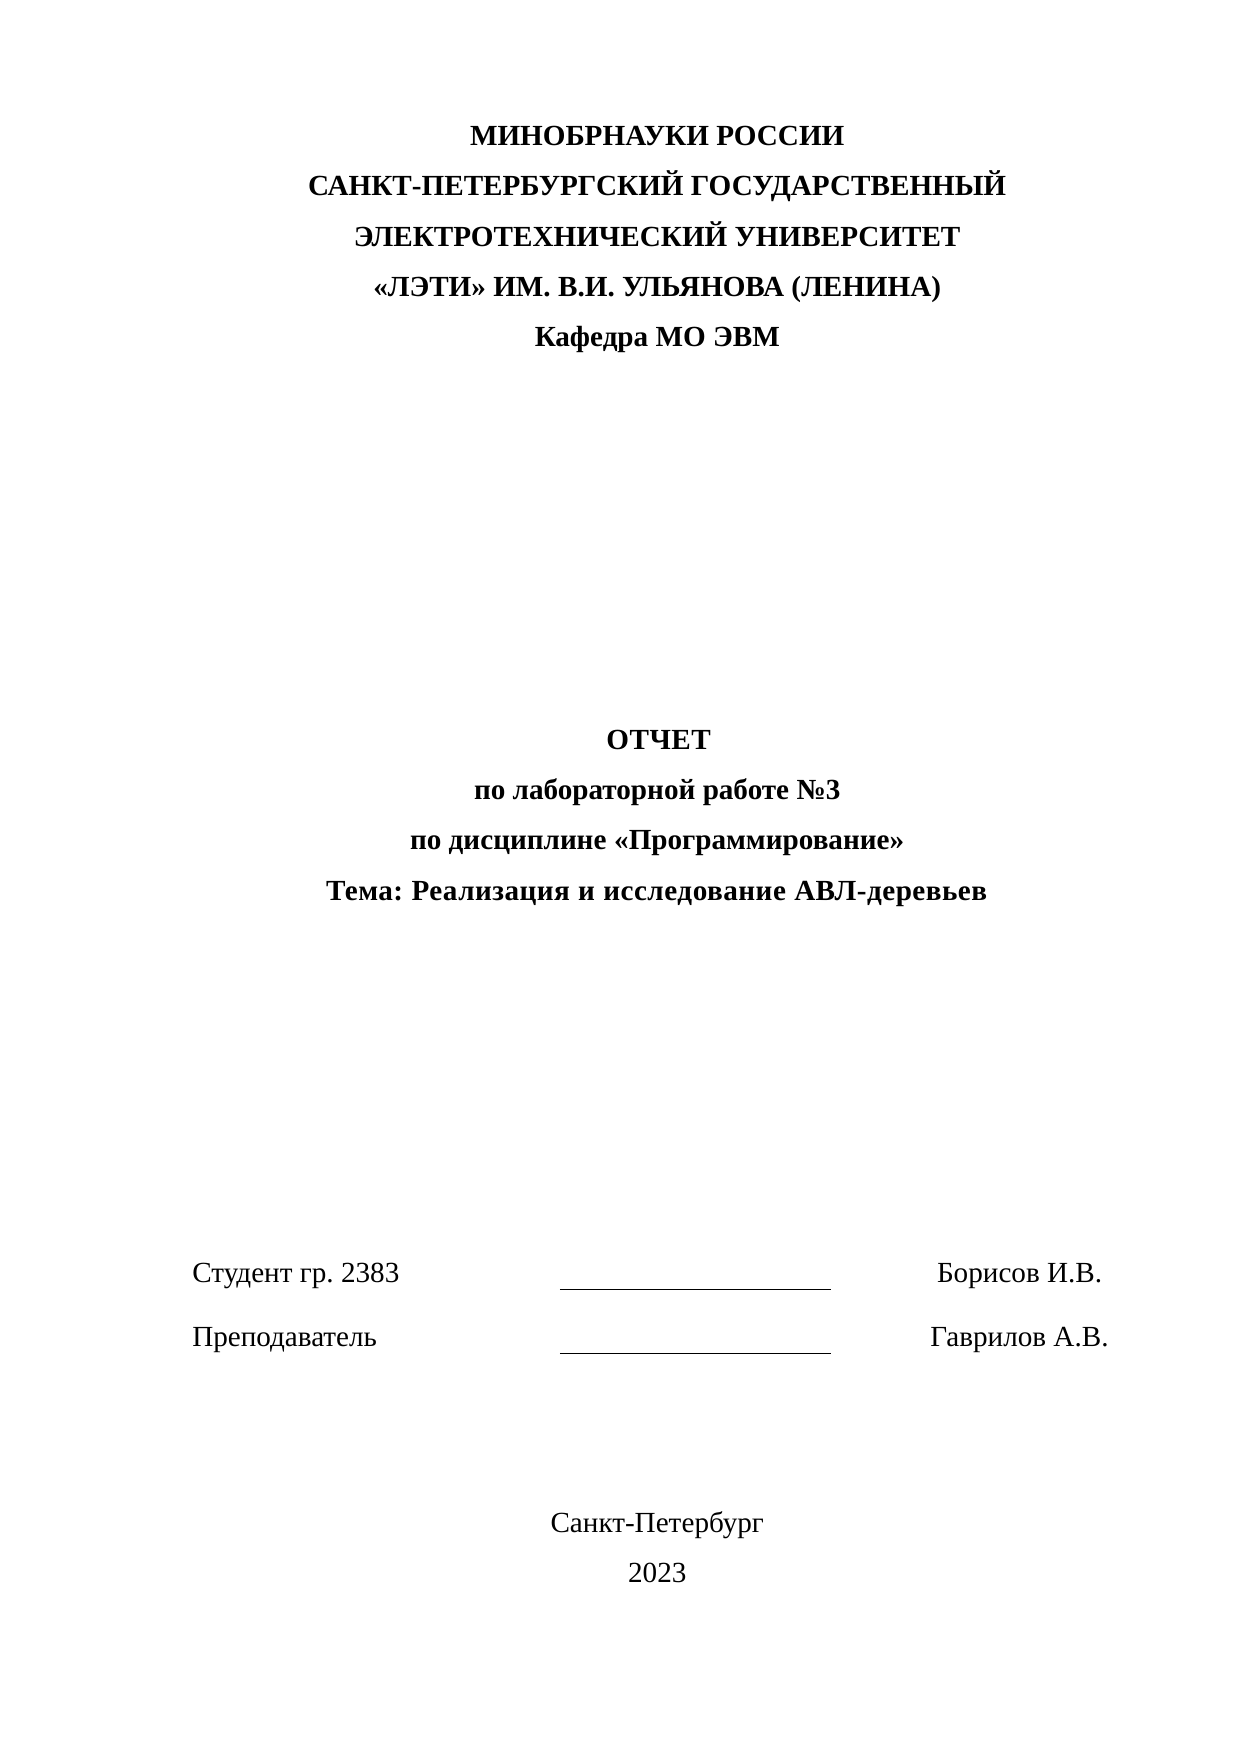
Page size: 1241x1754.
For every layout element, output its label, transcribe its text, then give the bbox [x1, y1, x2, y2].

text Тема: Реализация и исследование АВЛ-деревьев [118, 873, 1122, 906]
text Санкт-Петербург [118, 1505, 1122, 1538]
text электротехнический университет [118, 219, 1122, 252]
text Кафедра МО ЭВМ [118, 319, 1122, 353]
table_cell Гаврилов А.В. [831, 1289, 1133, 1353]
table_header [560, 1225, 831, 1289]
text Санкт-Петербургский государственный [118, 168, 1122, 202]
text МИНОБРНАУКИ РОССИИ [118, 118, 1122, 152]
text по дисциплине «Программирование» [118, 822, 1122, 856]
text 2023 [118, 1555, 1122, 1589]
text «ЛЭТИ» им. В.И. Ульянова (Ленина) [118, 269, 1122, 303]
text отчет [118, 722, 1122, 755]
table_cell [560, 1290, 831, 1353]
table_header Студент гр. 2383 [107, 1225, 560, 1289]
table_cell Преподаватель [107, 1289, 560, 1353]
text по лабораторной работе №3 [118, 772, 1122, 806]
table_header Борисов И.В. [831, 1225, 1133, 1289]
